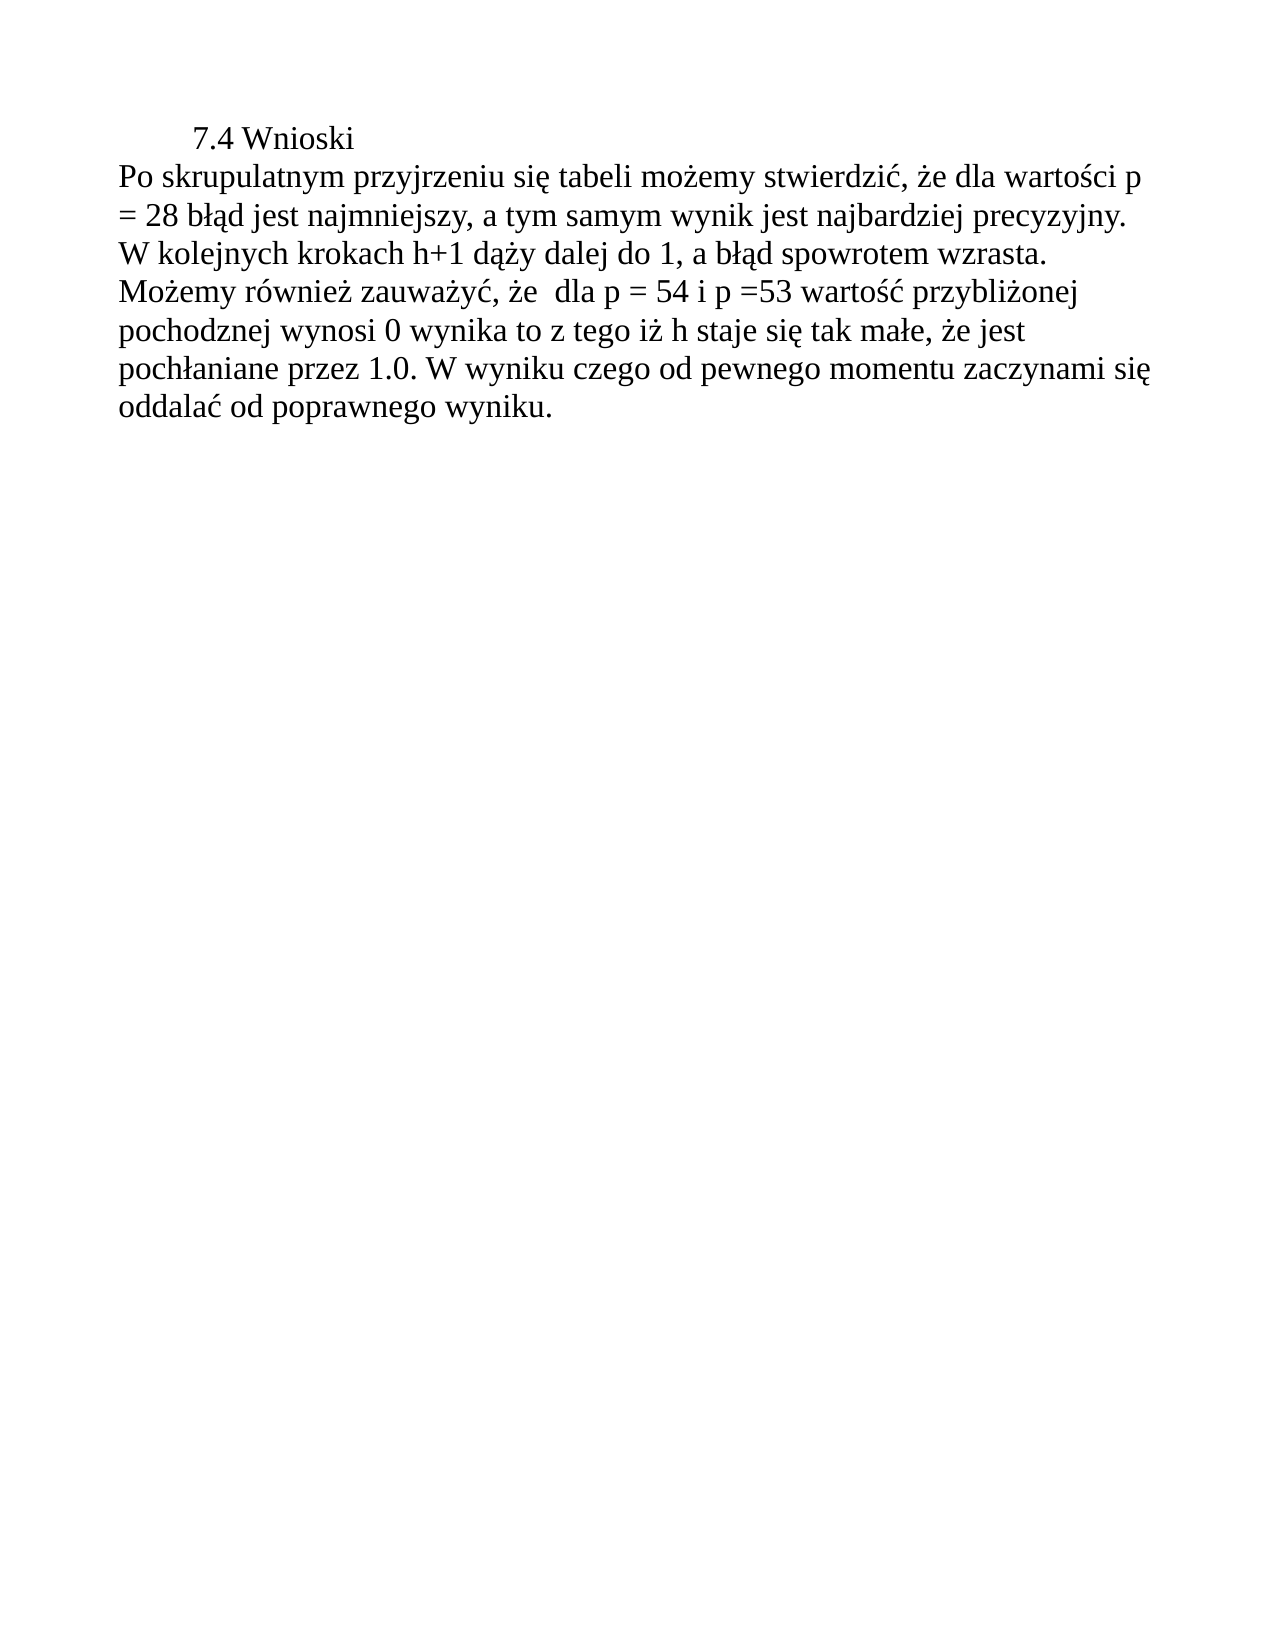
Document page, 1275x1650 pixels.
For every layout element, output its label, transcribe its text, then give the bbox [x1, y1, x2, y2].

text 7.4 Wnioski [118, 118, 1157, 156]
text Po skrupulatnym przyjrzeniu się tabeli możemy stwierdzić, że dla wartości p = 28 błąd jest najmniejszy, a tym samym wynik jest najbardziej precyzyjny. W kolejnych krokach h+1 dąży dalej do 1, a błąd spowrotem wzrasta. Możemy również zauważyć, że dla p = 54 i p =53 wartość przybliżonej pochodznej wynosi 0 wynika to z tego iż h staje się tak małe, że jest pochłaniane przez 1.0. W wyniku czego od pewnego momentu zaczynami się oddalać od poprawnego wyniku. [118, 156, 1157, 425]
